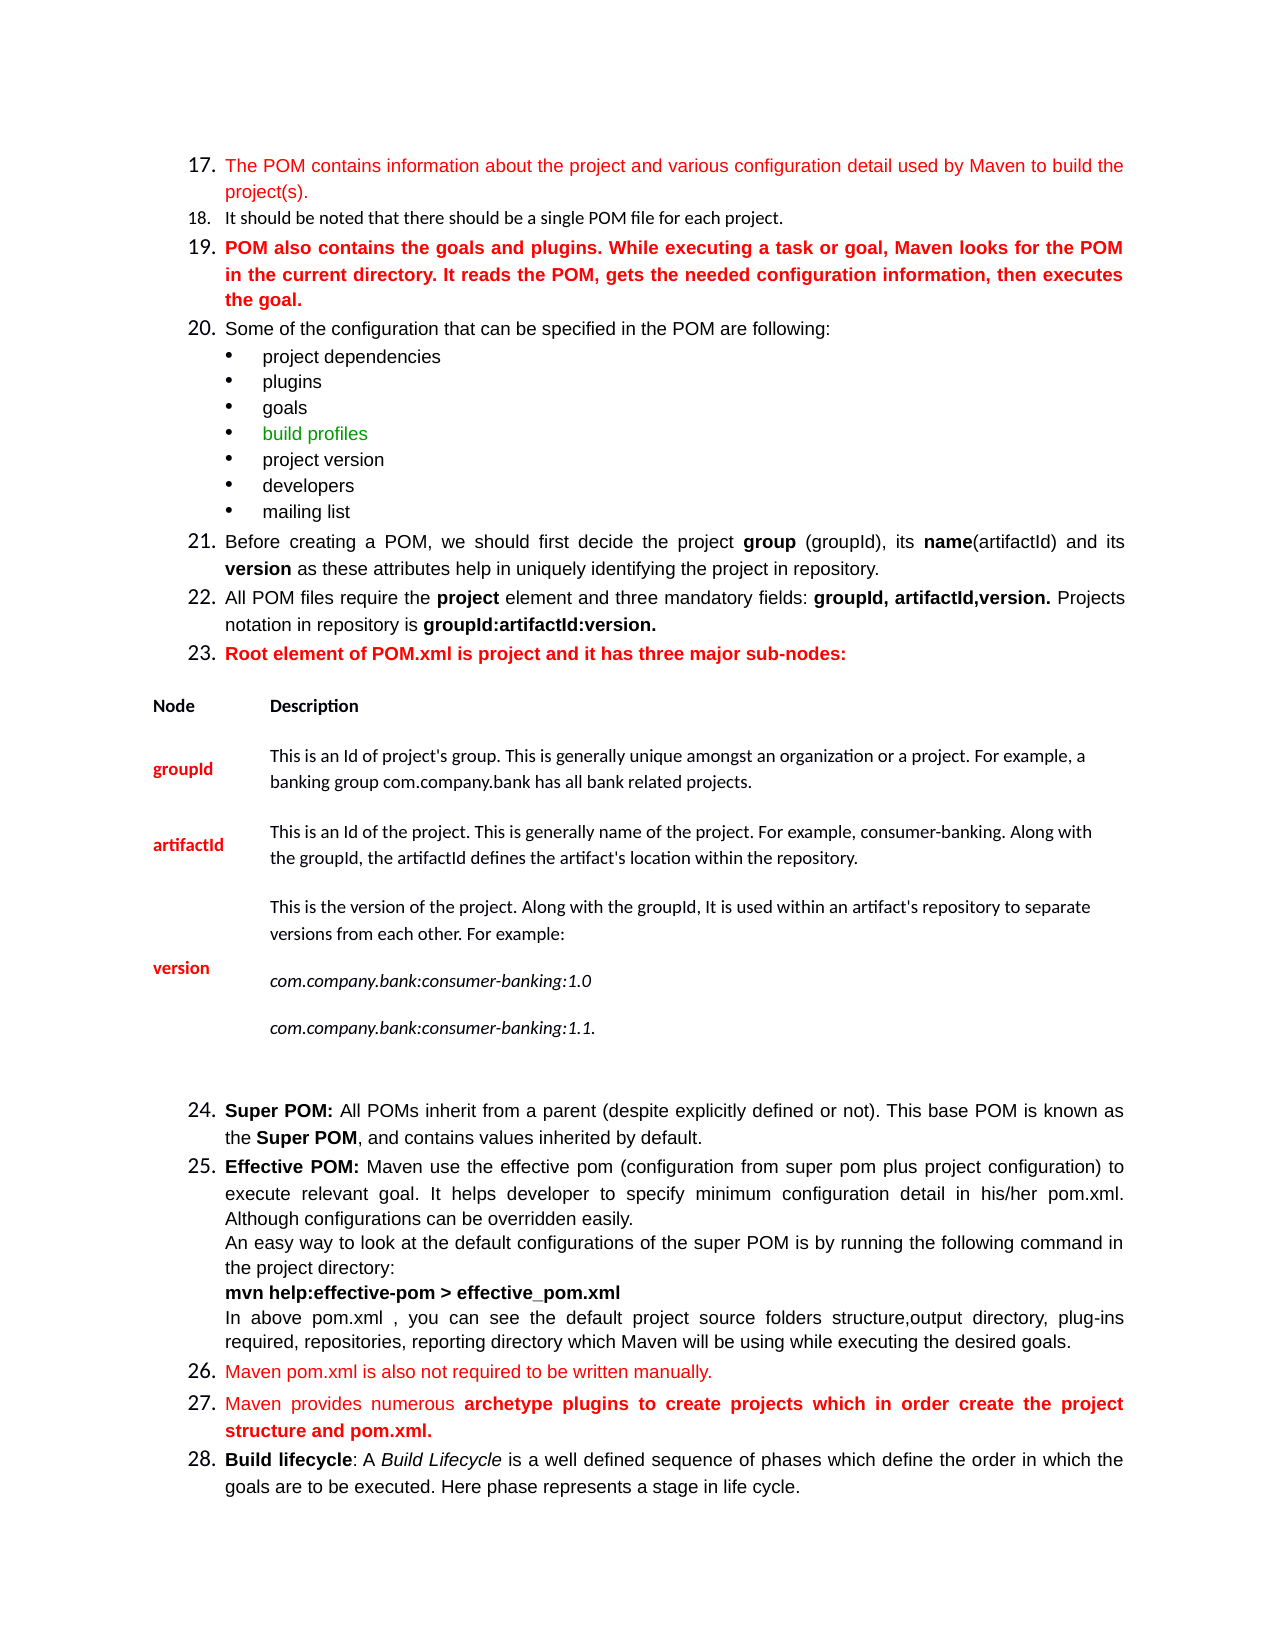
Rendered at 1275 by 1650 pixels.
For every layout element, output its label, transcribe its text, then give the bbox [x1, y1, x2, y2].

list Maven pom.xml is also not required to be written manually. [187, 1356, 1125, 1384]
list build profiles [225, 423, 1125, 445]
list In above pom.xml , you can see the default project source folders structure,output directory, plug-ins required, repositories, reporting directory which Maven will be using while executing the desired goals. [187, 1307, 1125, 1353]
list Some of the configuration that can be specified in the POM are following: [187, 313, 1125, 341]
list project version [225, 449, 1125, 471]
list mailing list [225, 500, 1125, 523]
list POM also contains the goals and plugins. While executing a task or goal, Maven looks for the POM in the current directory. It reads the POM, gets the needed configuration information, then executes the goal. [187, 232, 1125, 310]
list mvn help:effective-pom > effective_pom.xml [187, 1282, 1125, 1303]
list plugins [225, 371, 1125, 394]
list Maven provides numerous archetype plugins to create projects which in order create the project structure and pom.xml. [187, 1388, 1125, 1441]
table_cell artifactId [150, 817, 267, 893]
list Effective POM: Maven use the effective pom (configuration from super pom plus project configuration) to execute relevant goal. It helps developer to specify minimum configuration detail in his/her pom.xml. Although configurations can be overridden easily. [187, 1151, 1125, 1229]
list The POM contains information about the project and various configuration detail used by Maven to build the project(s). [187, 150, 1125, 203]
table_cell This is the version of the project. Along with the groupId, It is used within an artifact's repository to separate versions from each other. For example: com.company.bank:consumer-banking:1.0 com.company.bank:consumer-banking:1.1. [267, 893, 1125, 1063]
list It should be noted that there should be a single POM file for each project. [187, 206, 1125, 229]
list Super POM: All POMs inherit from a parent (despite explicitly defined or not). This base POM is known as the Super POM, and contains values inherited by default. [187, 1095, 1125, 1148]
table_cell This is an Id of project's group. This is generally unique amongst an organization or a project. For example, a banking group com.company.bank has all bank related projects. [267, 741, 1125, 817]
table_cell This is an Id of the project. This is generally name of the project. For example, consumer-banking. Along with the groupId, the artifactId defines the artifact's location within the repository. [267, 817, 1125, 893]
list project dependencies [225, 345, 1125, 368]
list An easy way to look at the default configurations of the super POM is by running the following command in the project directory: [187, 1232, 1125, 1278]
list All POM files require the project element and three mandatory fields: groupId, artifactId,version. Projects notation in repository is groupId:artifactId:version. [187, 582, 1125, 635]
table_header Description [267, 691, 1125, 741]
list Root element of POM.xml is project and it has three major sub-nodes: [187, 638, 1125, 666]
table_cell version [150, 893, 267, 1063]
list Before creating a POM, we should first decide the project group (groupId), its name(artifactId) and its version as these attributes help in uniquely identifying the project in repository. [187, 526, 1125, 579]
list goals [225, 397, 1125, 419]
table_header Node [150, 691, 267, 741]
table_cell groupId [150, 741, 267, 817]
list Build lifecycle: A Build Lifecycle is a well defined sequence of phases which define the order in which the goals are to be executed. Here phase represents a stage in life cycle. [187, 1444, 1125, 1497]
list developers [225, 474, 1125, 497]
